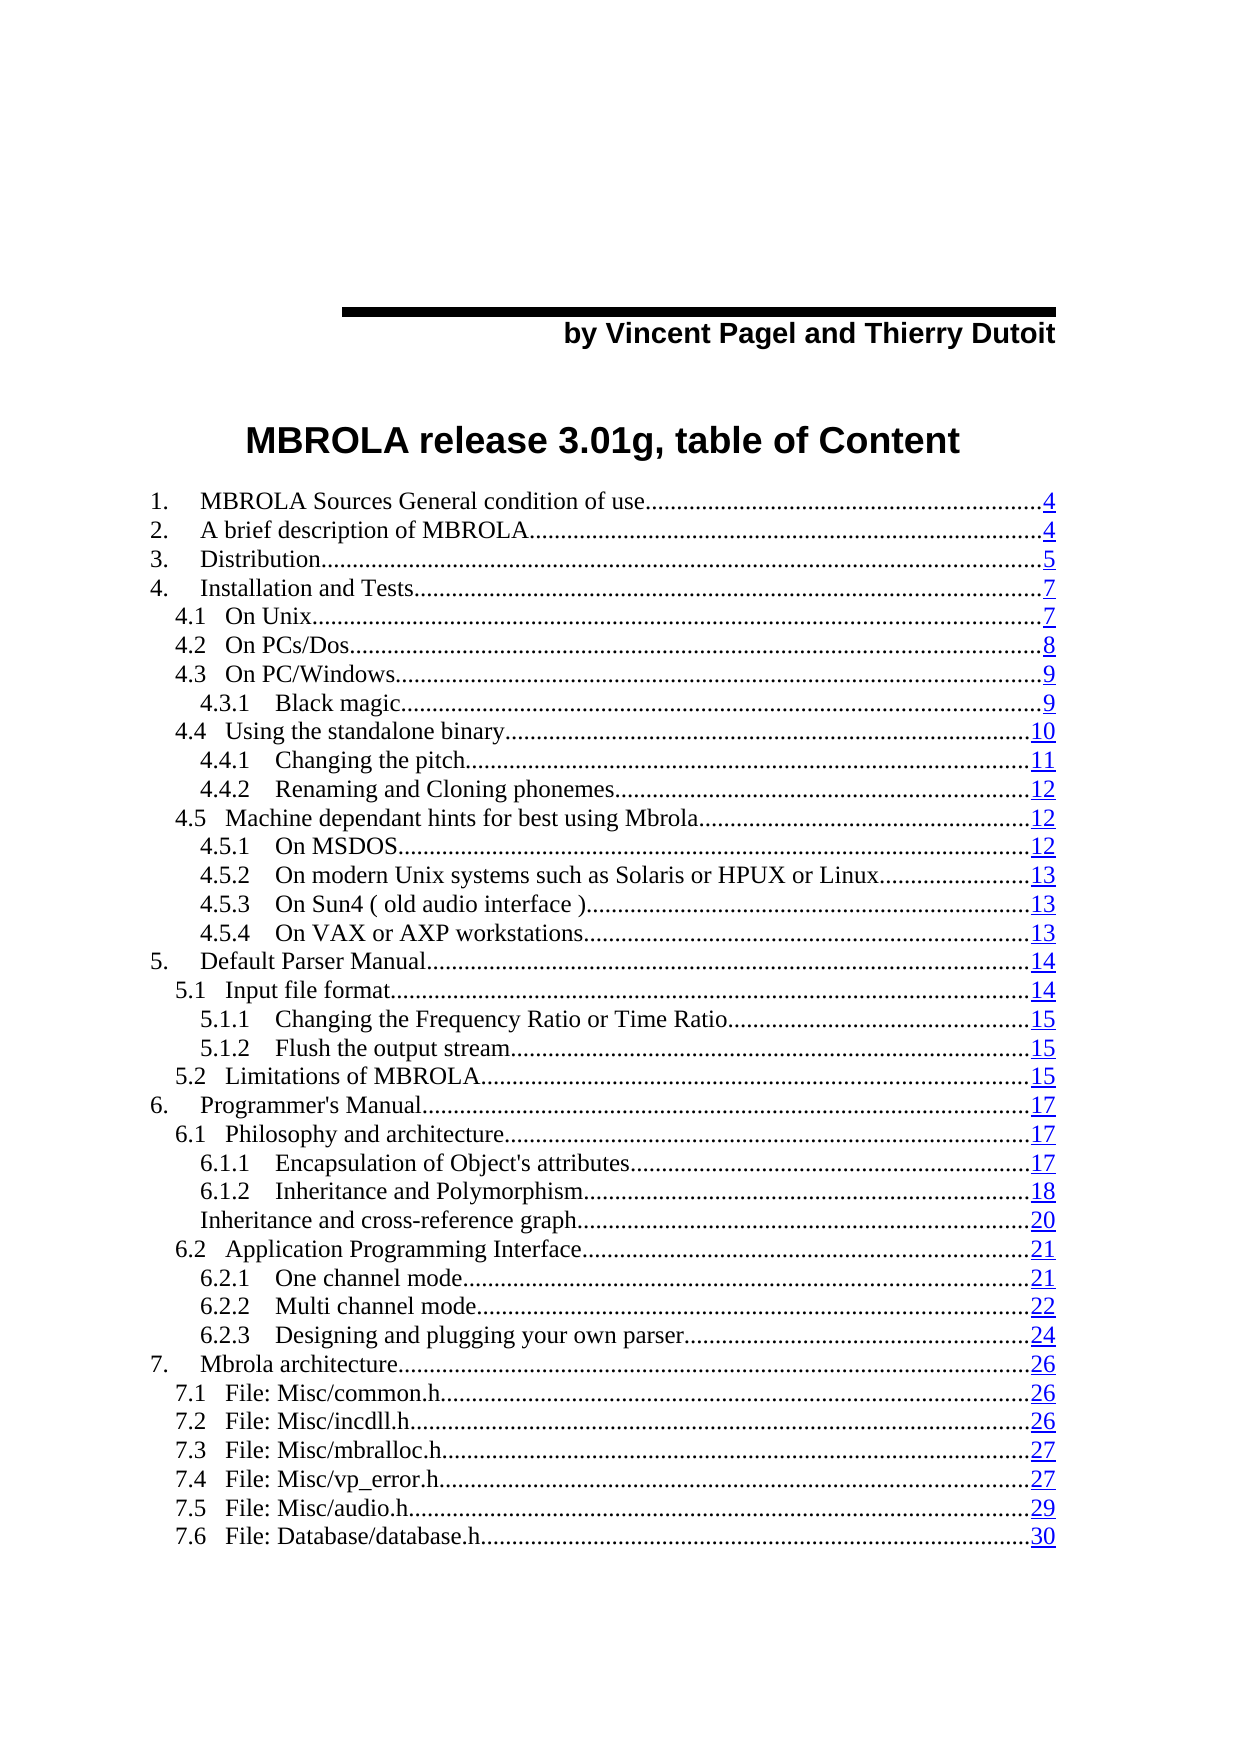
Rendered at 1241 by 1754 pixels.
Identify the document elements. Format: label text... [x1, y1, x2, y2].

text 7.2 File: Misc/incdll.h 26 [175, 1406, 1056, 1435]
text 6.2.2 Multi channel mode 22 [200, 1291, 1056, 1320]
text 4.4.1 Changing the pitch 11 [200, 745, 1056, 774]
text 4. Installation and Tests 7 [150, 573, 1056, 601]
text 4.4 Using the standalone binary 10 [175, 716, 1056, 745]
text MBROLA release 3.01g, table of Content [150, 418, 1056, 461]
text 7.5 File: Misc/audio.h 29 [175, 1493, 1056, 1521]
text 6.2.3 Designing and plugging your own parser 24 [200, 1320, 1056, 1349]
text 5.2 Limitations of MBROLA 15 [175, 1061, 1056, 1090]
text 4.5.2 On modern Unix systems such as Solaris or HPUX or Linux 13 [200, 860, 1056, 889]
text by Vincent Pagel and Thierry Dutoit [150, 317, 1056, 350]
text 7.4 File: Misc/vp_error.h 27 [175, 1464, 1056, 1493]
text 4.5.3 On Sun4 ( old audio interface ) 13 [200, 889, 1056, 918]
text 7.6 File: Database/database.h 30 [175, 1521, 1056, 1550]
text 4.5 Machine dependant hints for best using Mbrola 12 [175, 803, 1056, 831]
text 7.3 File: Misc/mbralloc.h 27 [175, 1435, 1056, 1464]
text 4.3.1 Black magic 9 [200, 688, 1056, 716]
text 4.5.1 On MSDOS 12 [200, 831, 1056, 860]
text 5.1.2 Flush the output stream 15 [200, 1033, 1056, 1061]
text 6.2 Application Programming Interface 21 [175, 1234, 1056, 1263]
text 7. Mbrola architecture 26 [150, 1349, 1056, 1378]
text 4.1 On Unix 7 [175, 601, 1056, 630]
text 6. Programmer's Manual 17 [150, 1090, 1056, 1119]
text 1. MBROLA Sources General condition of use 4 [150, 486, 1056, 515]
text 7.1 File: Misc/common.h 26 [175, 1378, 1056, 1406]
text 4.2 On PCs/Dos 8 [175, 630, 1056, 659]
text Inheritance and cross-reference graph 20 [200, 1205, 1056, 1234]
text 2. A brief description of MBROLA 4 [150, 515, 1056, 544]
text 4.4.2 Renaming and Cloning phonemes 12 [200, 774, 1056, 803]
text 6.2.1 One channel mode 21 [200, 1263, 1056, 1291]
text 5. Default Parser Manual 14 [150, 946, 1056, 975]
text 3. Distribution 5 [150, 544, 1056, 573]
text 4.5.4 On VAX or AXP workstations 13 [200, 918, 1056, 946]
text 6.1 Philosophy and architecture 17 [175, 1119, 1056, 1148]
text 5.1 Input file format 14 [175, 975, 1056, 1004]
text 4.3 On PC/Windows 9 [175, 659, 1056, 688]
text 5.1.1 Changing the Frequency Ratio or Time Ratio 15 [200, 1004, 1056, 1033]
text 6.1.2 Inheritance and Polymorphism 18 [200, 1176, 1056, 1205]
text 6.1.1 Encapsulation of Object's attributes 17 [200, 1148, 1056, 1176]
